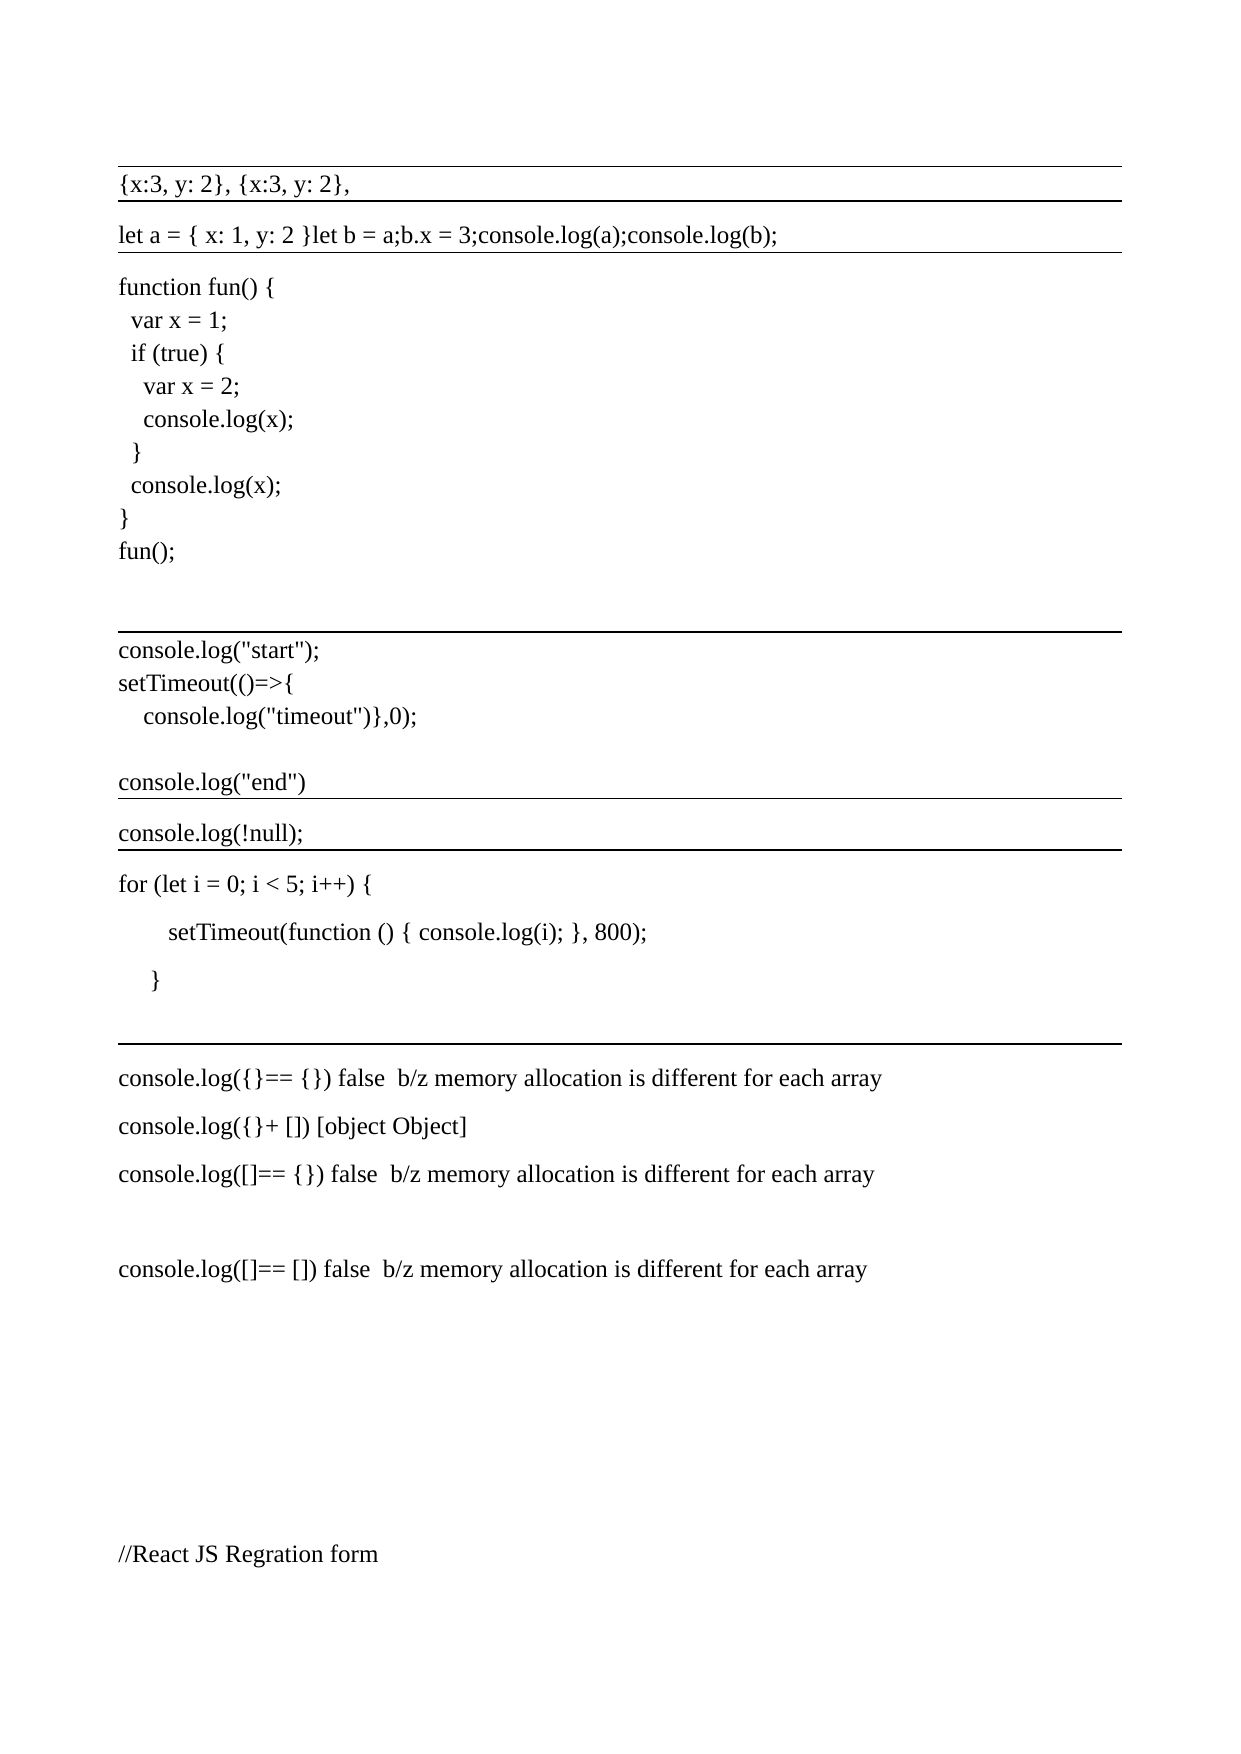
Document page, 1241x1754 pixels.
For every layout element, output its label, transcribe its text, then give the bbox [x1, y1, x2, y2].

text } [118, 965, 1122, 993]
text console.log({}== {}) false b/z memory allocation is different for each array [118, 1063, 1122, 1092]
text {x:3, y: 2}, {x:3, y: 2}, [118, 167, 1122, 200]
text let a = { x: 1, y: 2 }let b = a;b.x = 3;console.log(a);console.log(b); [118, 221, 1122, 252]
text console.log({}+ []) [object Object] [118, 1111, 1122, 1140]
text function fun() { var x = 1; if (true) { var x = 2; console.log(x); } console.log(x); } fun(); [118, 272, 1122, 565]
text console.log(!null); [118, 818, 1122, 849]
text console.log([]== {}) false b/z memory allocation is different for each array [118, 1159, 1122, 1187]
text //React JS Regration form [118, 1539, 1122, 1568]
text setTimeout(function () { console.log(i); }, 800); [118, 917, 1122, 946]
text console.log("start"); setTimeout(()=>{ console.log("timeout")},0); console.log("end") [118, 633, 1122, 798]
text for (let i = 0; i < 5; i++) { [118, 869, 1122, 898]
text console.log([]== []) false b/z memory allocation is different for each array [118, 1254, 1122, 1283]
